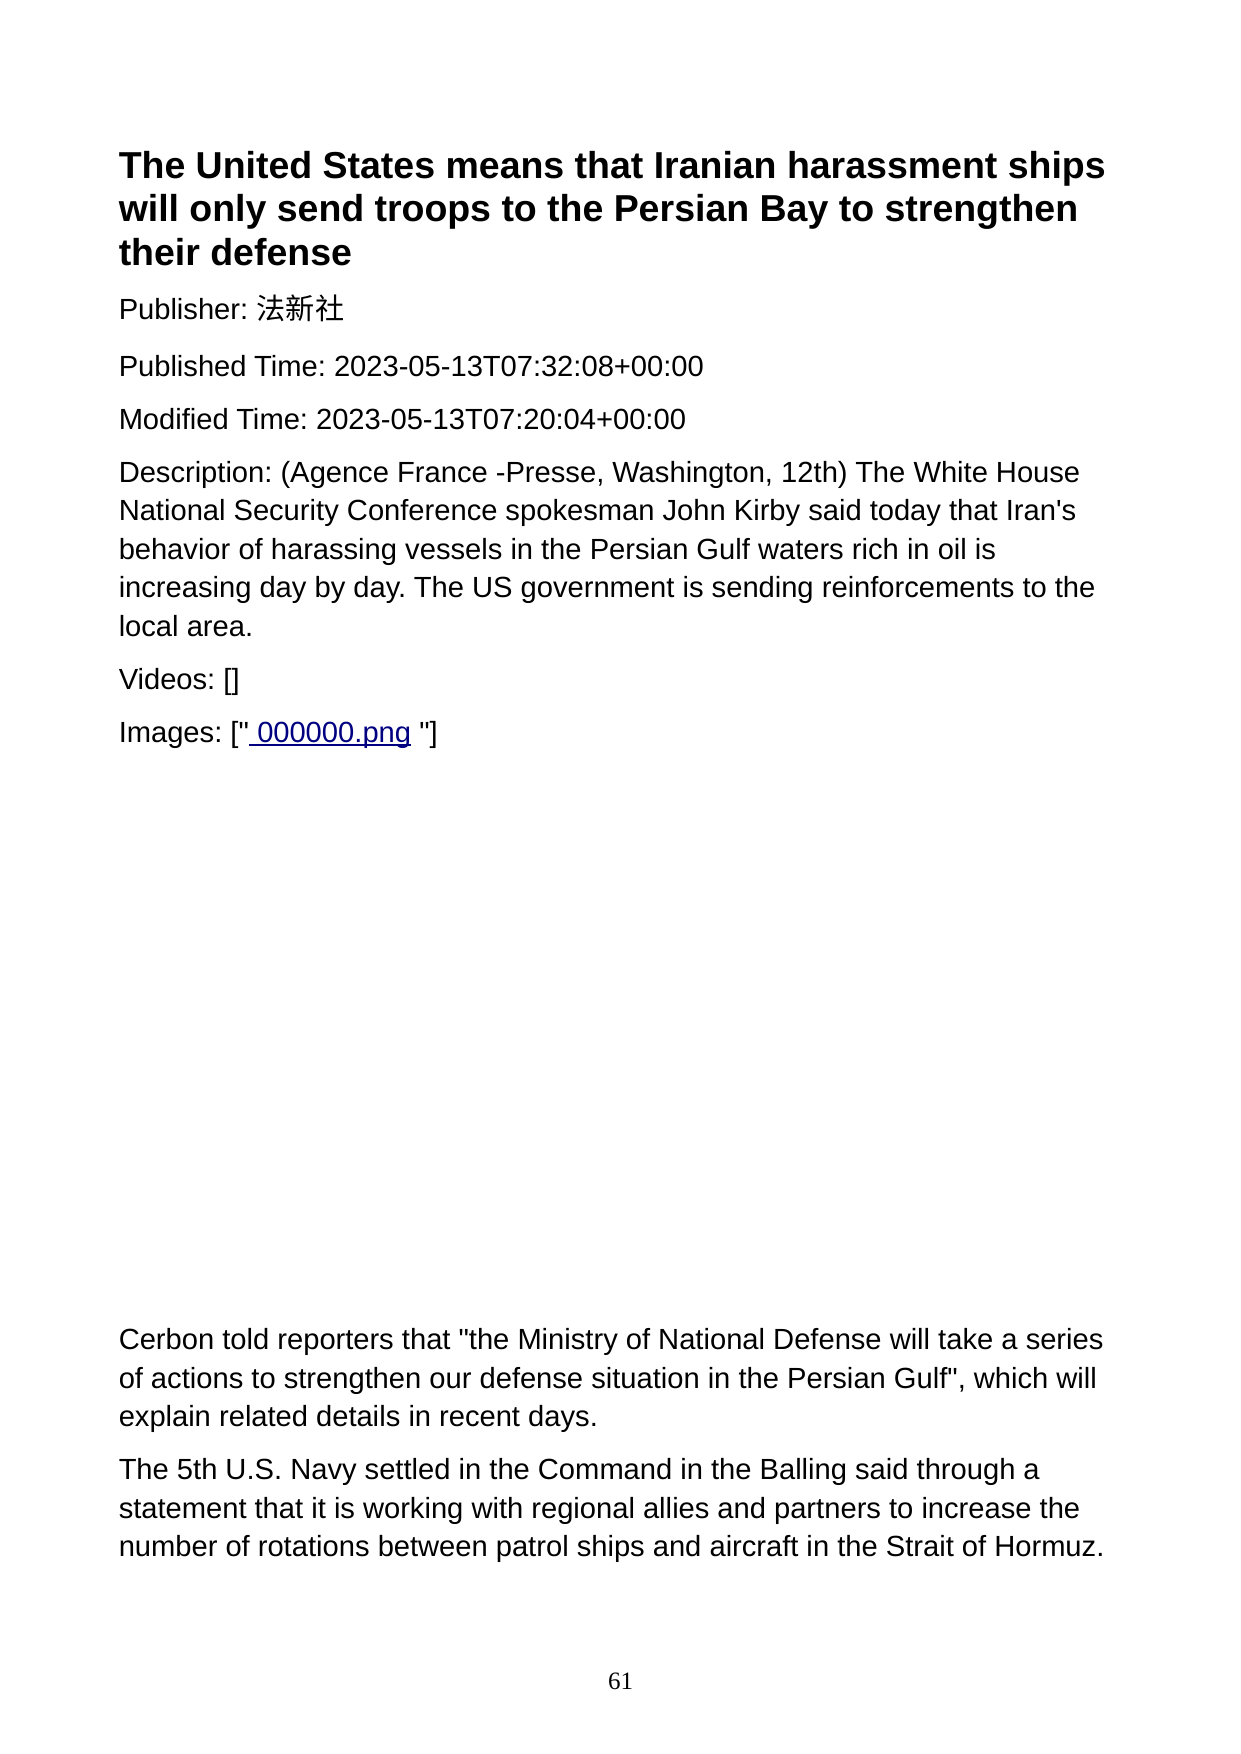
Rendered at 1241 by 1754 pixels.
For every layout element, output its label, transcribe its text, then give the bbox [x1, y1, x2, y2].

subtitle The United States means that Iranian harassment ships will only send troops to the Persian Bay to strengthen their defense [118, 143, 1122, 273]
text Modified Time: 2023-05-13T07:20:04+00:00 [118, 402, 1122, 435]
text Description: (Agence France -Presse, Washington, 12th) The White House National Security Conference spokesman John Kirby said today that Iran's behavior of harassing vessels in the Persian Gulf waters rich in oil is increasing day by day. The US government is sending reinforcements to the local area. [118, 455, 1122, 642]
text Cerbon told reporters that "the Ministry of National Defense will take a series of actions to strengthen our defense situation in the Persian Gulf", which will explain related details in recent days. [118, 768, 1122, 1433]
text Published Time: 2023-05-13T07:32:08+00:00 [118, 348, 1122, 382]
text Publisher: 法新社 [118, 285, 1122, 328]
text Videos: [] [118, 662, 1122, 696]
text Images: [" 000000.png "] [118, 715, 1122, 749]
text The 5th U.S. Navy settled in the Command in the Balling said through a statement that it is working with regional allies and partners to increase the number of rotations between patrol ships and aircraft in the Strait of Hormuz. [118, 1452, 1122, 1563]
